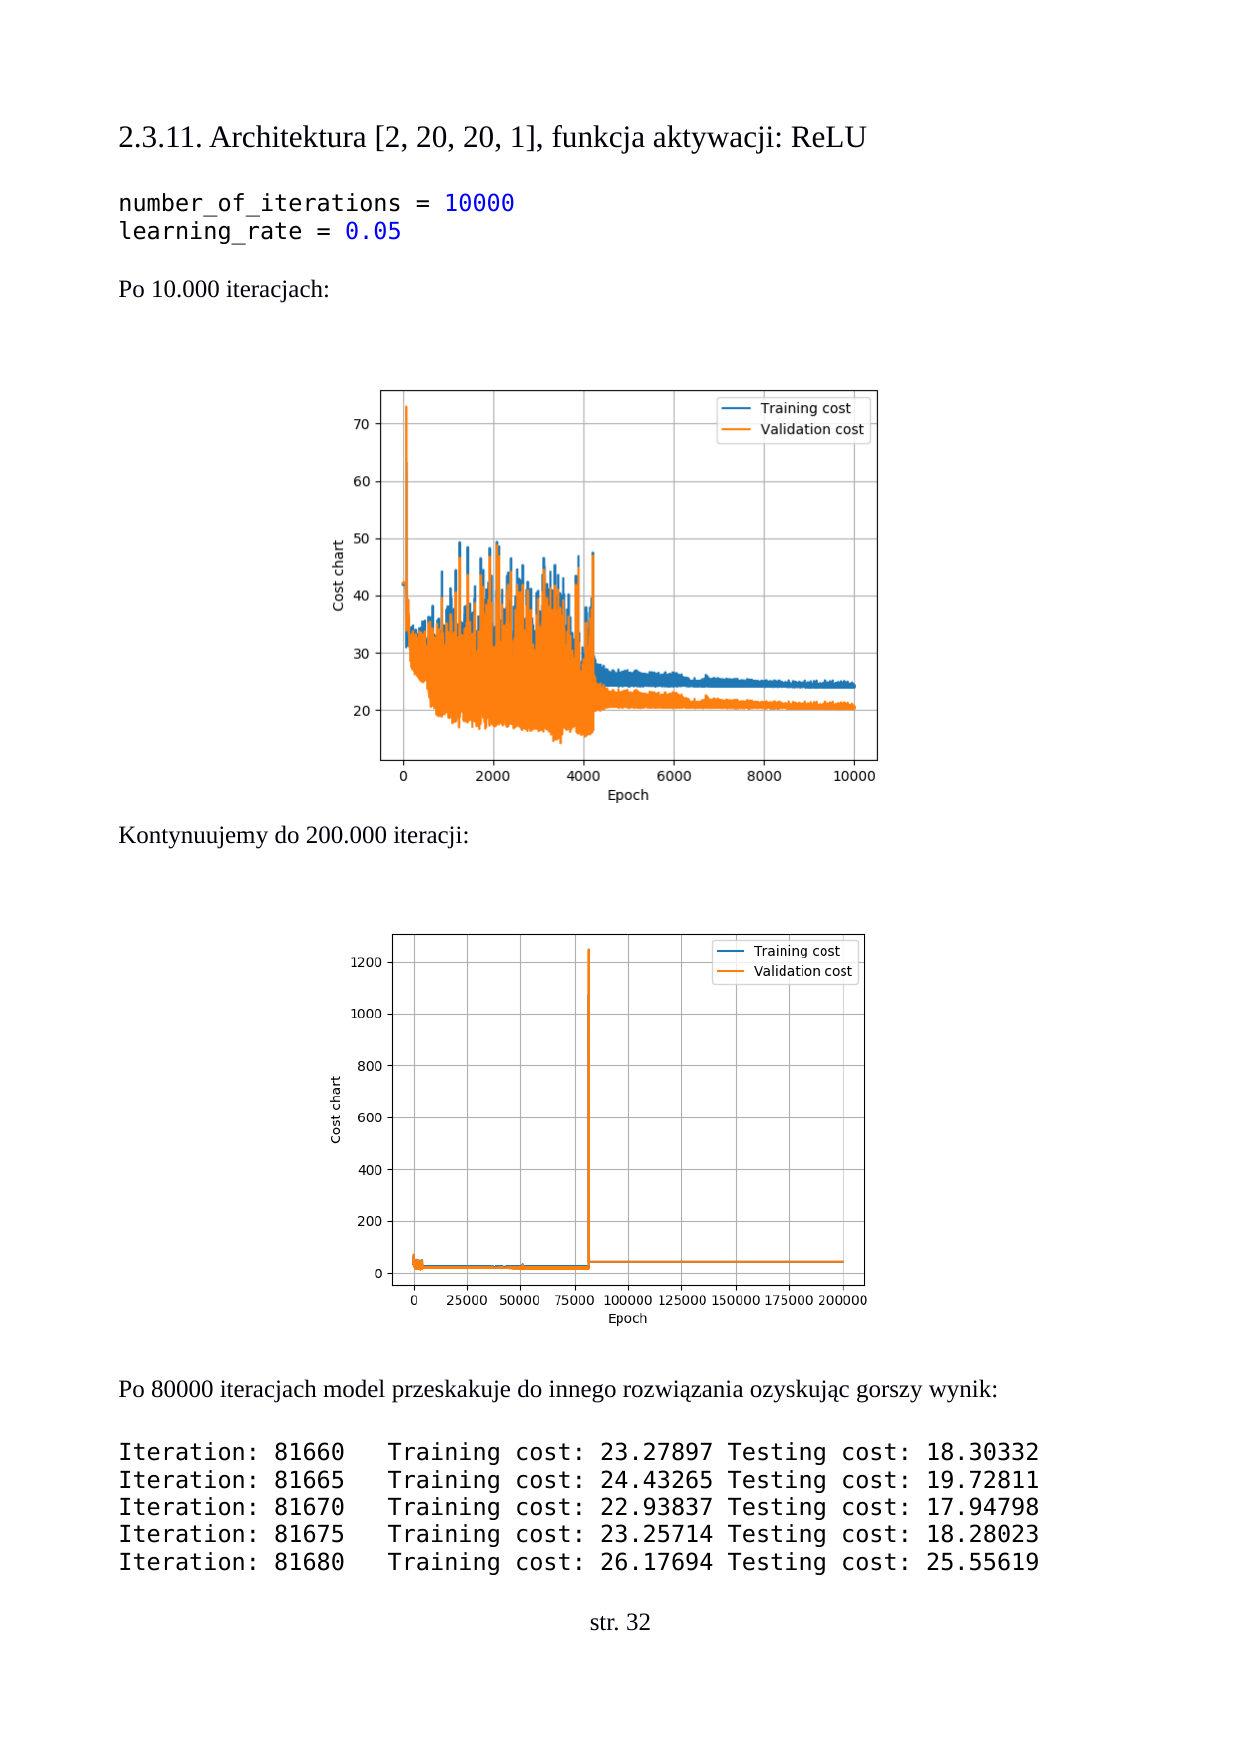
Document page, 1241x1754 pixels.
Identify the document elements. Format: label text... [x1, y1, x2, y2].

text Iteration: 81670 Training cost: 22.93837 Testing cost: 17.94798 [118, 1493, 1122, 1521]
text number_of_iterations = 10000 [118, 190, 1122, 217]
text Kontynuujemy do 200.000 iteracji: [118, 821, 1122, 849]
text 2.3.11. Architektura [2, 20, 20, 1], funkcja aktywacji: ReLU [118, 118, 1122, 154]
text learning_rate = 0.05 [118, 217, 1122, 245]
text Iteration: 81680 Training cost: 26.17694 Testing cost: 25.55619 [118, 1548, 1122, 1576]
picture [300, 332, 940, 813]
text Iteration: 81675 Training cost: 23.25714 Testing cost: 18.28023 [118, 1521, 1122, 1548]
text Iteration: 81665 Training cost: 24.43265 Testing cost: 19.72811 [118, 1466, 1122, 1493]
picture [315, 878, 925, 1335]
text Po 80000 iteracjach model przeskakuje do innego rozwiązania ozyskując gorszy wynik: [118, 1374, 1122, 1403]
text Iteration: 81660 Training cost: 23.27897 Testing cost: 18.30332 [118, 1439, 1122, 1466]
text Po 10.000 iteracjach: [118, 274, 1122, 303]
